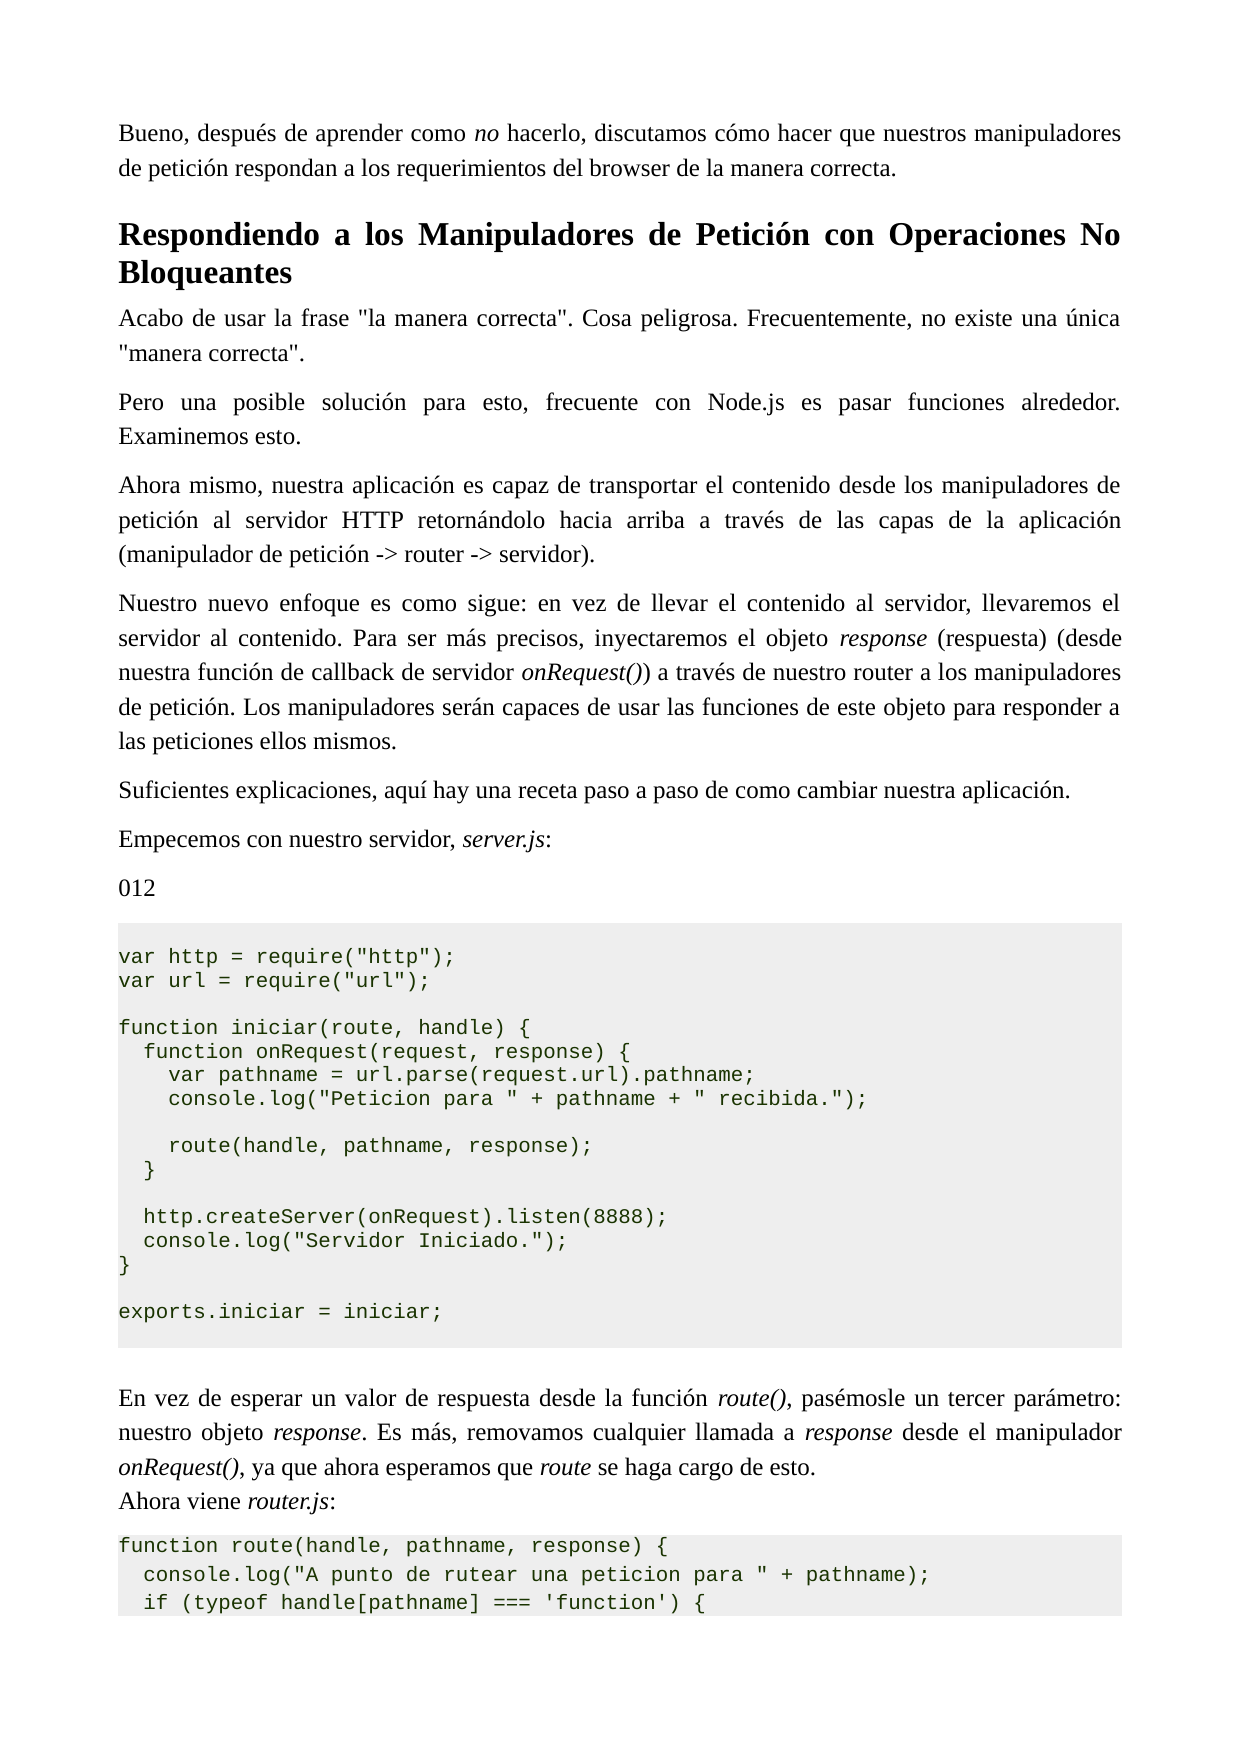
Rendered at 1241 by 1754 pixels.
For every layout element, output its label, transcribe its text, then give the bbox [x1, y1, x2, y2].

text Ahora viene router.js: [118, 1486, 1122, 1515]
text if (typeof handle[pathname] === 'function') { [118, 1592, 1122, 1616]
text var pathname = url.parse(request.url).pathname; [118, 1064, 1122, 1088]
text var http = require("http"); [118, 946, 1122, 970]
text console.log("A punto de rutear una peticion para " + pathname); [118, 1563, 1122, 1587]
text Nuestro nuevo enfoque es como sigue: en vez de llevar el contenido al servidor, llevaremos el servidor al contenido. Para ser más precisos, inyectaremos el objeto response (respuesta) (desde nuestra función de callback de servidor onRequest()) a través de nuestro router a los manipuladores de petición. Los manipuladores serán capaces de usar las funciones de este objeto para responder a las peticiones ellos mismos. [118, 588, 1122, 755]
text route(handle, pathname, response); [118, 1135, 1122, 1159]
text console.log("Peticion para " + pathname + " recibida."); [118, 1088, 1122, 1112]
text http.createServer(onRequest).listen(8888); [118, 1206, 1122, 1230]
text } [118, 1159, 1122, 1183]
text Empecemos con nuestro servidor, server.js: [118, 824, 1122, 853]
text function onRequest(request, response) { [118, 1041, 1122, 1064]
text console.log("Servidor Iniciado."); [118, 1230, 1122, 1254]
text } [118, 1254, 1122, 1277]
text exports.iniciar = iniciar; [118, 1301, 1122, 1324]
text Bueno, después de aprender como no hacerlo, discutamos cómo hacer que nuestros manipuladores de petición respondan a los requerimientos del browser de la manera correcta. [118, 118, 1122, 181]
subtitle Respondiendo a los Manipuladores de Petición con Operaciones No Bloqueantes [118, 214, 1122, 291]
text var url = require("url"); [118, 970, 1122, 993]
text Suficientes explicaciones, aquí hay una receta paso a paso de como cambiar nuestra aplicación. [118, 775, 1122, 804]
text 012 [118, 873, 1122, 902]
text Acabo de usar la frase "la manera correcta". Cosa peligrosa. Frecuentemente, no existe una única "manera correcta". [118, 303, 1122, 367]
text Ahora mismo, nuestra aplicación es capaz de transportar el contenido desde los manipuladores de petición al servidor HTTP retornándolo hacia arriba a través de las capas de la aplicación (manipulador de petición -> router -> servidor). [118, 470, 1122, 568]
text Pero una posible solución para esto, frecuente con Node.js es pasar funciones alrededor. Examinemos esto. [118, 387, 1122, 450]
text function iniciar(route, handle) { [118, 1017, 1122, 1041]
text function route(handle, pathname, response) { [118, 1535, 1122, 1559]
text En vez de esperar un valor de respuesta desde la función route(), pasémosle un tercer parámetro: nuestro objeto response. Es más, removamos cualquier llamada a response desde el manipulador onRequest(), ya que ahora esperamos que route se haga cargo de esto. [118, 1383, 1122, 1480]
